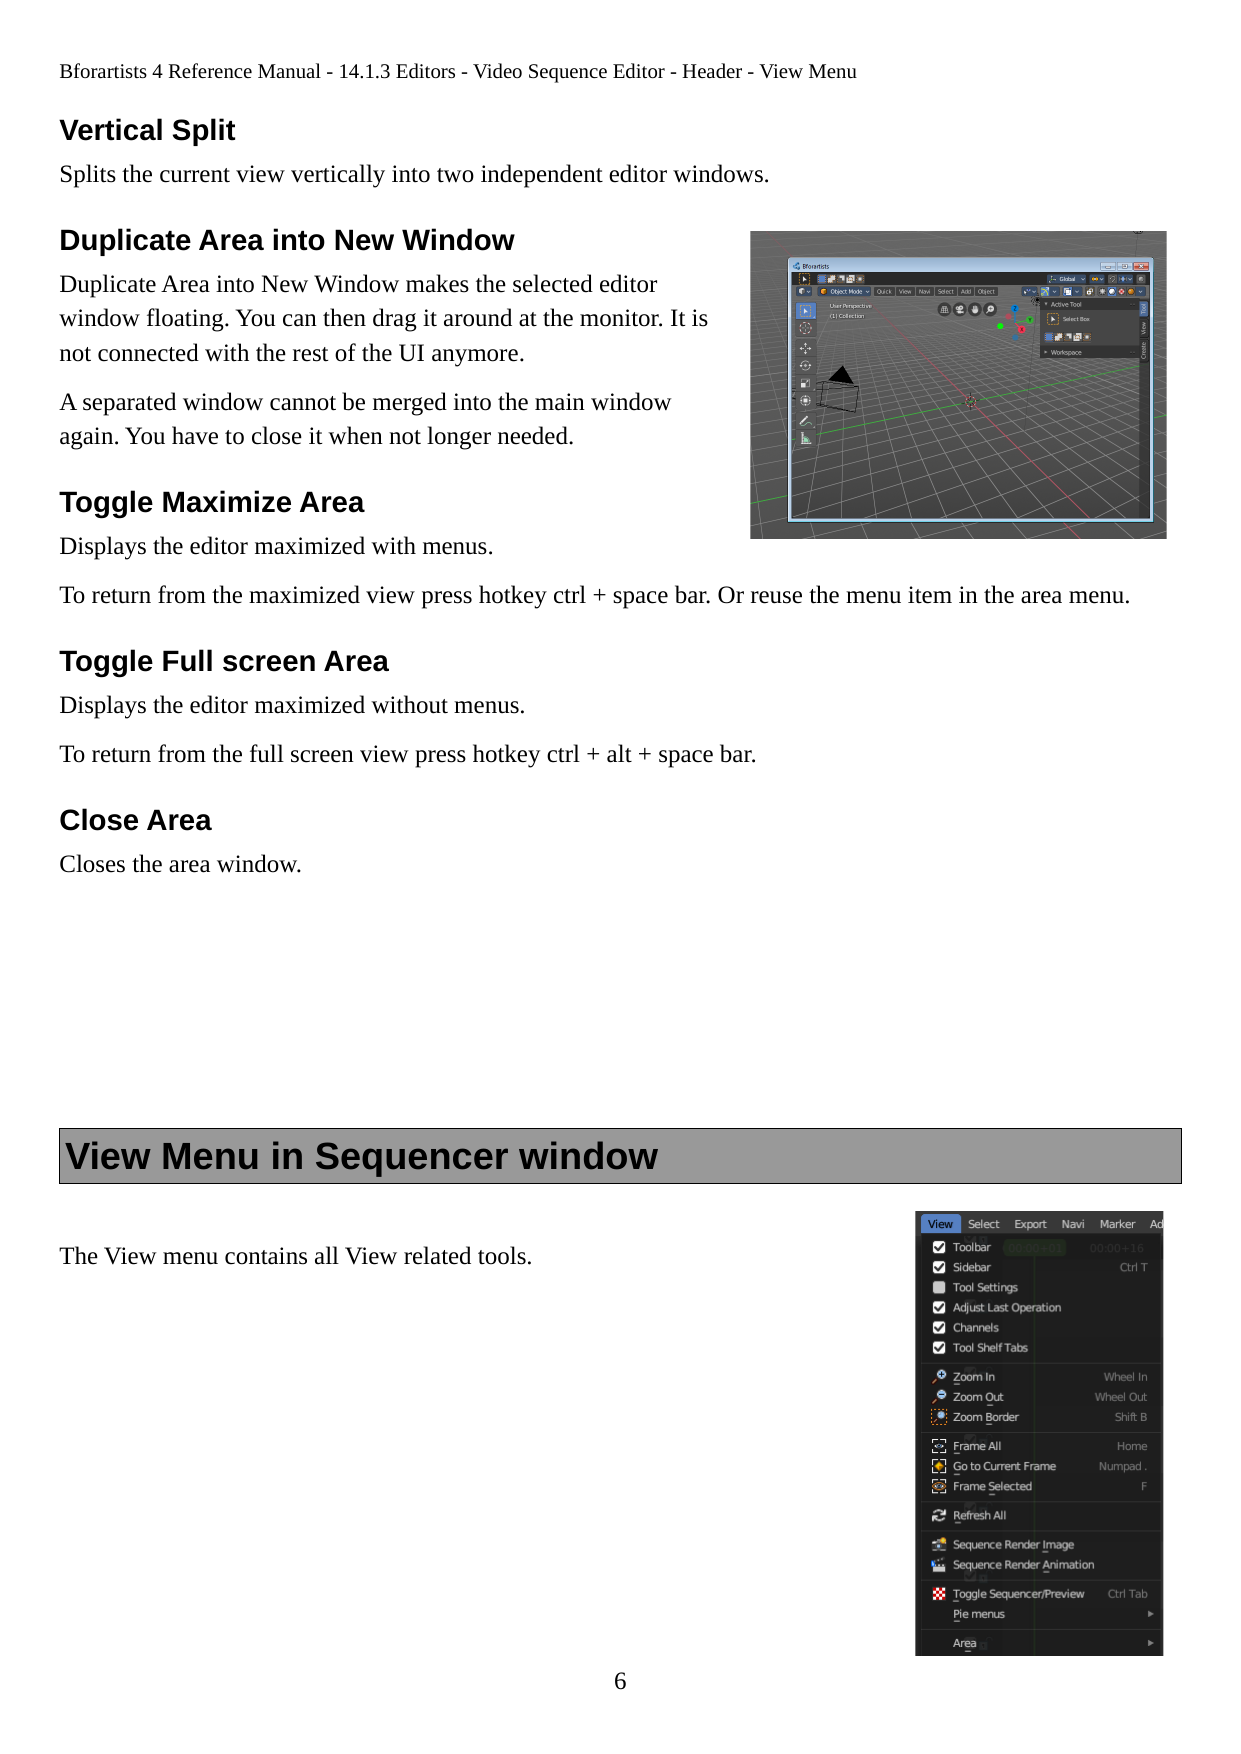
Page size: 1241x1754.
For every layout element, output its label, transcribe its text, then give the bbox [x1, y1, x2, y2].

picture [915, 1211, 1164, 1656]
text Closes the area window. [59, 849, 1181, 878]
subtitle Toggle Maximize Area [59, 485, 750, 519]
subtitle Close Area [59, 803, 1181, 837]
text Splits the current view vertically into two independent editor windows. [59, 159, 1181, 188]
table_header View Menu in Sequencer window [60, 1129, 1181, 1183]
subtitle Vertical Split [59, 113, 1181, 146]
subtitle Toggle Full screen Area [59, 644, 1181, 678]
text Duplicate Area into New Window makes the selected editor window floating. You can then drag it around at the monitor. It is not connected with the rest of the UI anymore. [59, 269, 750, 366]
text A separated window cannot be merged into the main window again. You have to close it when not longer needed. [59, 387, 750, 450]
text To return from the maximized view press hotkey ctrl + space bar. Or reuse the menu item in the area menu. [59, 580, 1181, 609]
text Displays the editor maximized without menus. [59, 690, 1181, 719]
picture [750, 231, 1167, 539]
subtitle Duplicate Area into New Window [59, 222, 1181, 256]
text To return from the full screen view press hotkey ctrl + alt + space bar. [59, 739, 1181, 768]
subtitle [1167, 485, 1181, 519]
text Displays the editor maximized with menus. [59, 531, 1181, 560]
text The View menu contains all View related tools. [59, 1241, 915, 1270]
